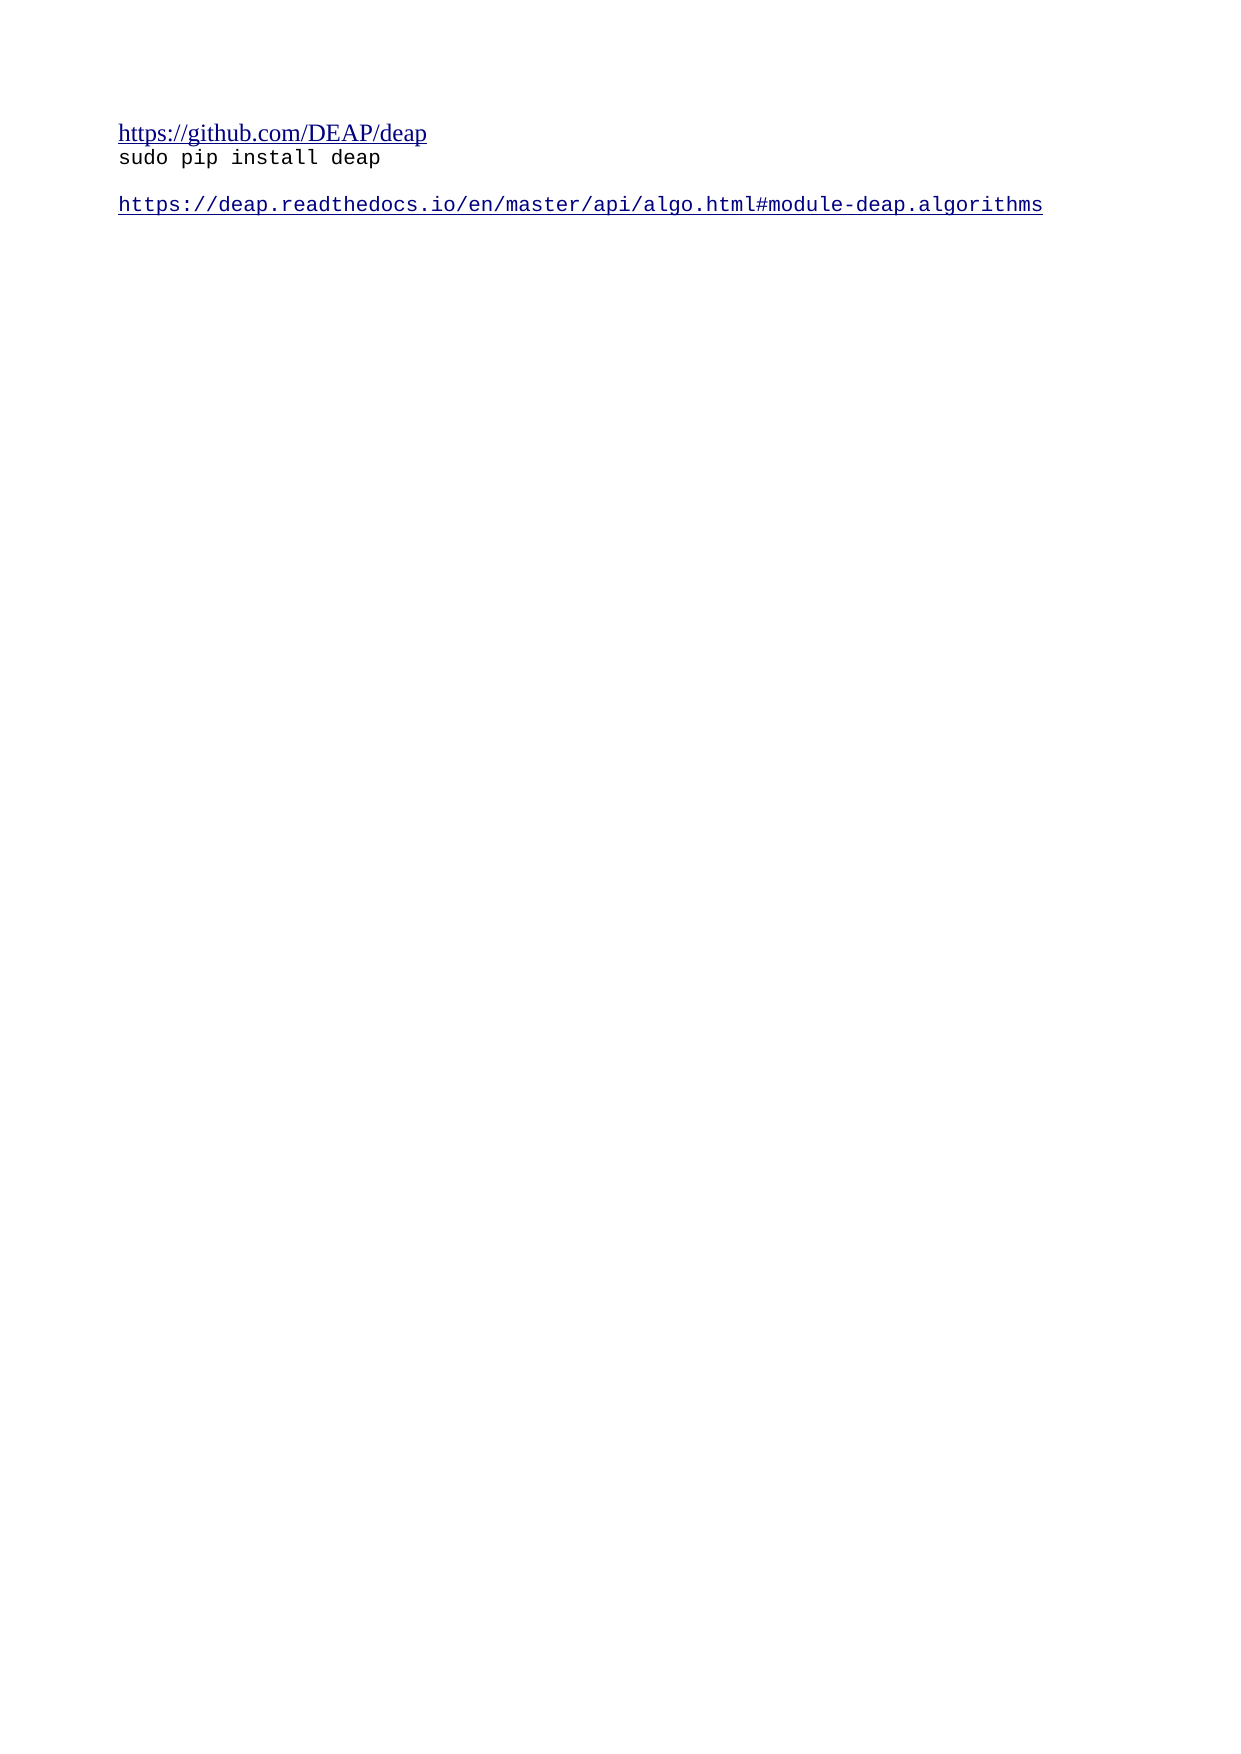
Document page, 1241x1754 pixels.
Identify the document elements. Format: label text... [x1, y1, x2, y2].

text https://github.com/DEAP/deap [118, 118, 1122, 147]
text https://deap.readthedocs.io/en/master/api/algo.html#module-deap.algorithms [118, 194, 1122, 218]
text sudo pip install deap [118, 147, 1122, 171]
